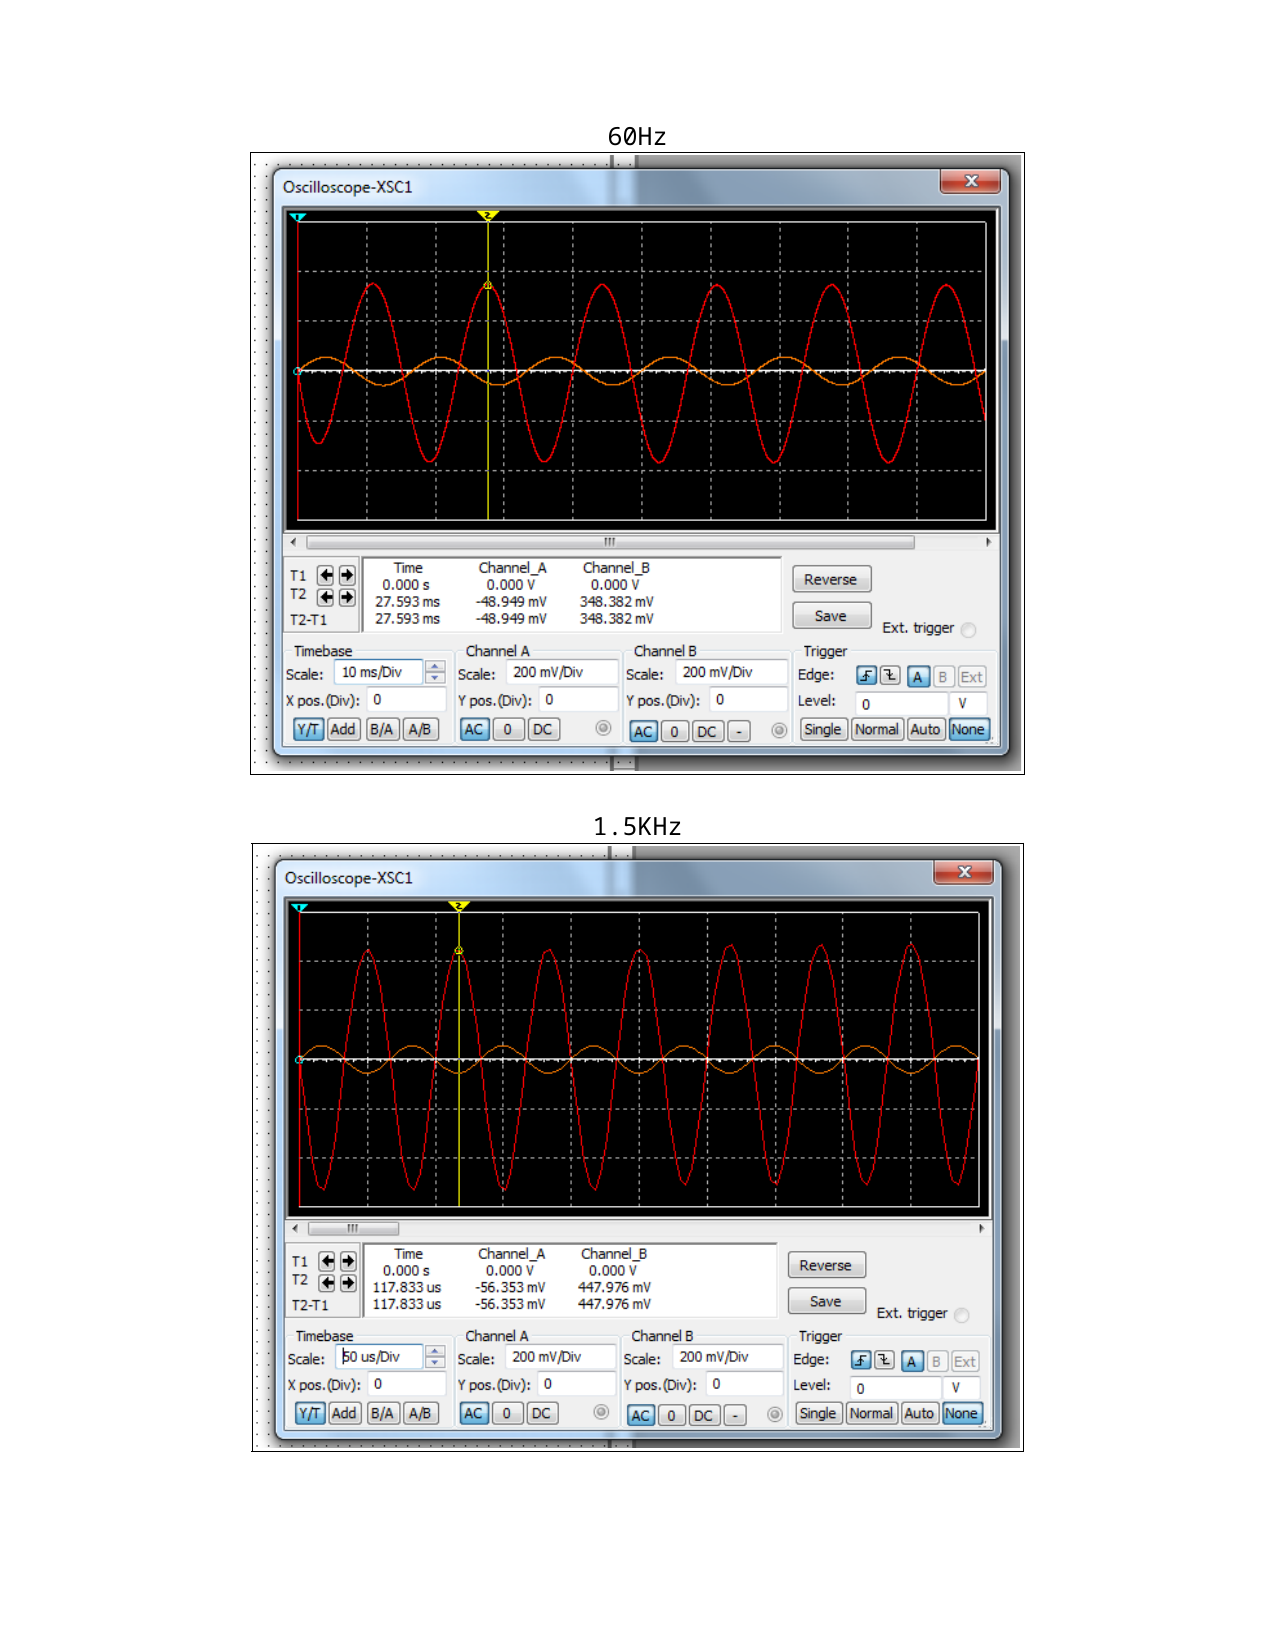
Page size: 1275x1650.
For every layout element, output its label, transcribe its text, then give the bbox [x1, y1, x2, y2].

picture [255, 846, 1020, 1448]
picture [253, 155, 1022, 771]
text 60Hz [118, 118, 1157, 152]
text 1.5KHz [118, 808, 1157, 842]
